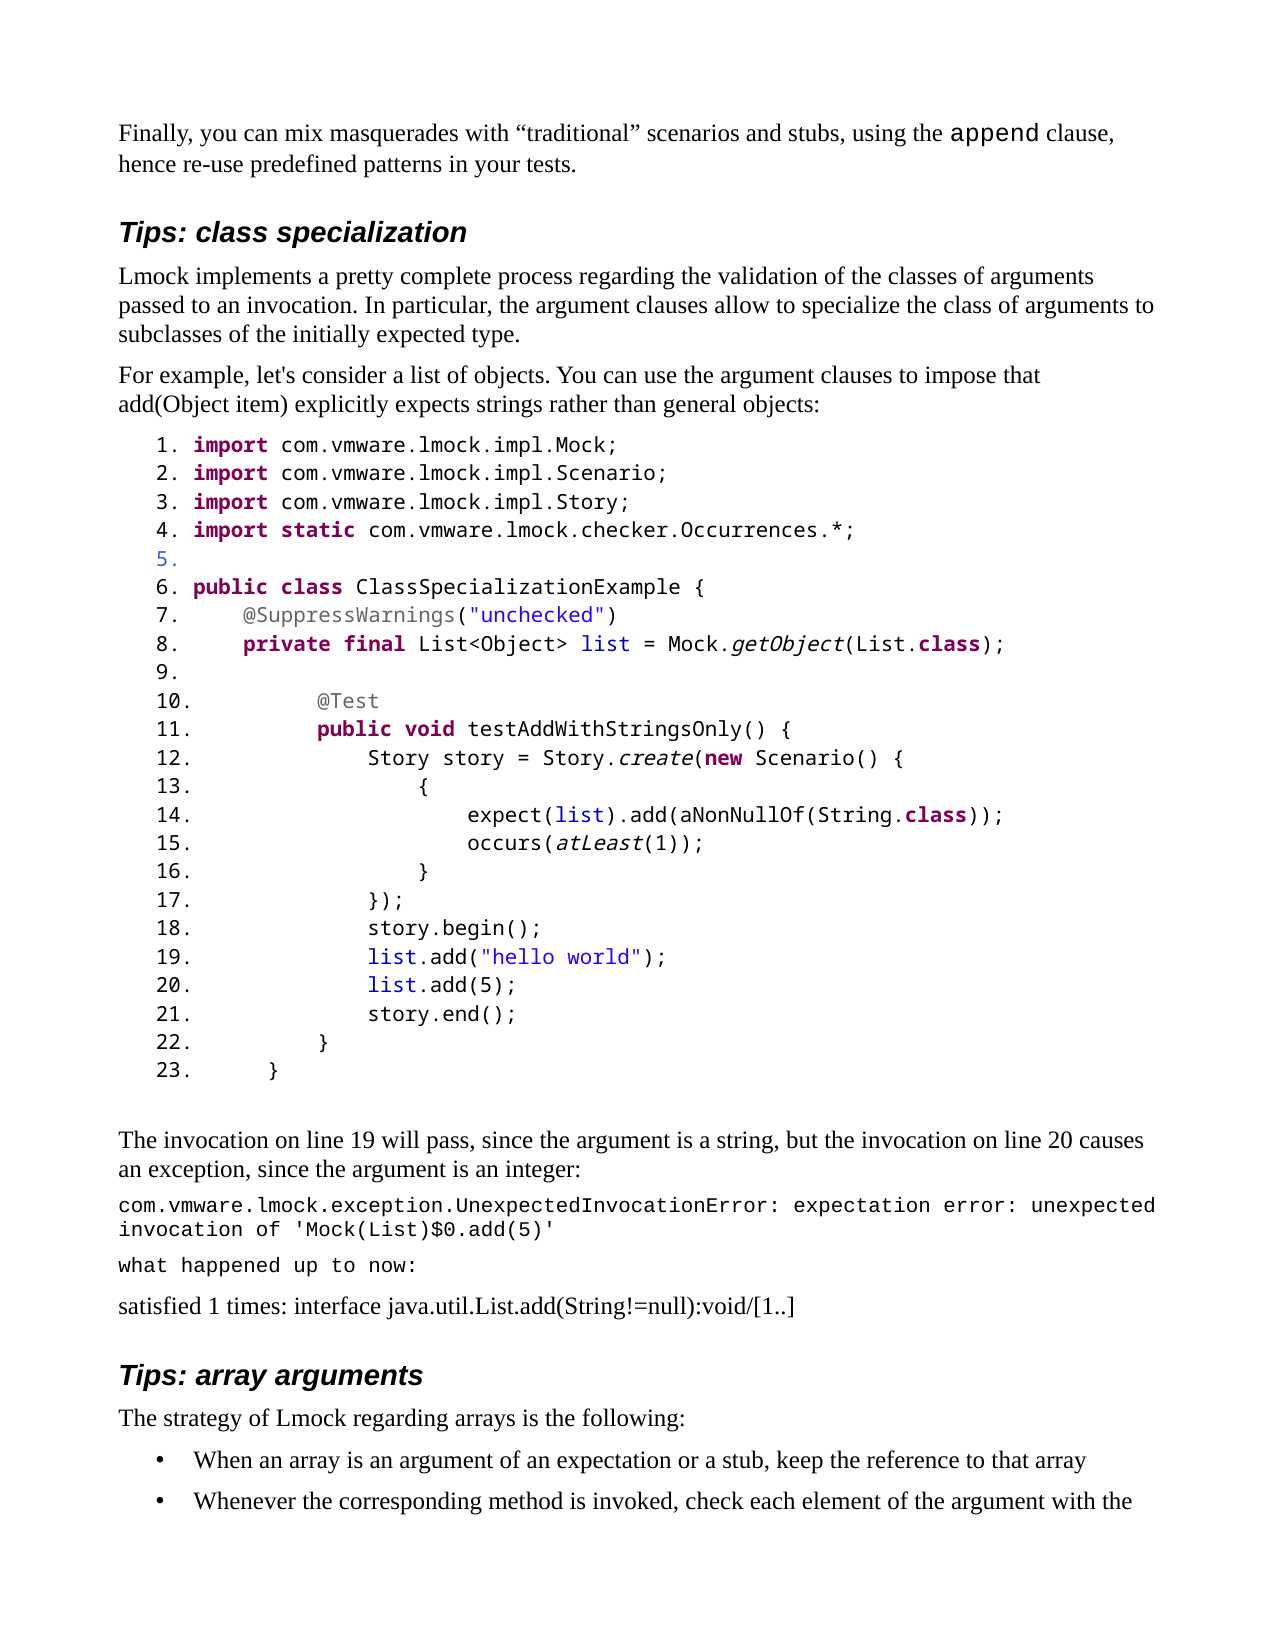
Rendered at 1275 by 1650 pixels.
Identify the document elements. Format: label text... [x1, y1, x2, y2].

list public class ClassSpecializationExample { [156, 572, 1157, 601]
text For example, let's consider a list of objects. You can use the argument clauses to impose that add(Object item) explicitly expects strings rather than general objects: [118, 360, 1157, 417]
text The invocation on line 19 will pass, since the argument is a string, but the invocation on line 20 causes an exception, since the argument is an integer: [118, 1125, 1157, 1183]
list When an array is an argument of an expectation or a stub, keep the reference to that array [156, 1445, 1157, 1473]
text Lmock implements a pretty complete process regarding the validation of the classes of arguments passed to an invocation. In particular, the argument clauses allow to specialize the class of arguments to subclasses of the initially expected type. [118, 261, 1157, 347]
list } [156, 857, 1157, 885]
text com.vmware.lmock.exception.UnexpectedInvocationError: expectation error: unexpected invocation of 'Mock(List)$0.add(5)' [118, 1195, 1157, 1243]
subtitle Tips: array arguments [118, 1357, 1157, 1391]
list story.begin(); [156, 913, 1157, 942]
list import com.vmware.lmock.impl.Scenario; [156, 458, 1157, 487]
list } [156, 1056, 1157, 1084]
list import static com.vmware.lmock.checker.Occurrences.*; [156, 515, 1157, 544]
list public void testAddWithStringsOnly() { [156, 714, 1157, 743]
subtitle Tips: class specialization [118, 215, 1157, 249]
list @SuppressWarnings("unchecked") [156, 601, 1157, 629]
list { [156, 771, 1157, 800]
text what happened up to now: [118, 1255, 1157, 1279]
list @Test [156, 686, 1157, 714]
list story.end(); [156, 999, 1157, 1027]
list }); [156, 885, 1157, 913]
list occurs(atLeast(1)); [156, 828, 1157, 857]
list import com.vmware.lmock.impl.Mock; [156, 430, 1157, 458]
list expect(list).add(aNonNullOf(String.class)); [156, 800, 1157, 828]
list Story story = Story.create(new Scenario() { [156, 743, 1157, 771]
list } [156, 1027, 1157, 1056]
list import com.vmware.lmock.impl.Story; [156, 487, 1157, 515]
text satisfied 1 times: interface java.util.List.add(String!=null):void/[1..] [118, 1291, 1157, 1320]
list list.add("hello world"); [156, 942, 1157, 970]
text Finally, you can mix masquerades with “traditional” scenarios and stubs, using the append clause, hence re-use predefined patterns in your tests. [118, 118, 1157, 178]
list list.add(5); [156, 970, 1157, 999]
text The strategy of Lmock regarding arrays is the following: [118, 1403, 1157, 1432]
list Whenever the corresponding method is invoked, check each element of the argument with the [156, 1486, 1157, 1515]
list private final List<Object> list = Mock.getObject(List.class); [156, 629, 1157, 657]
